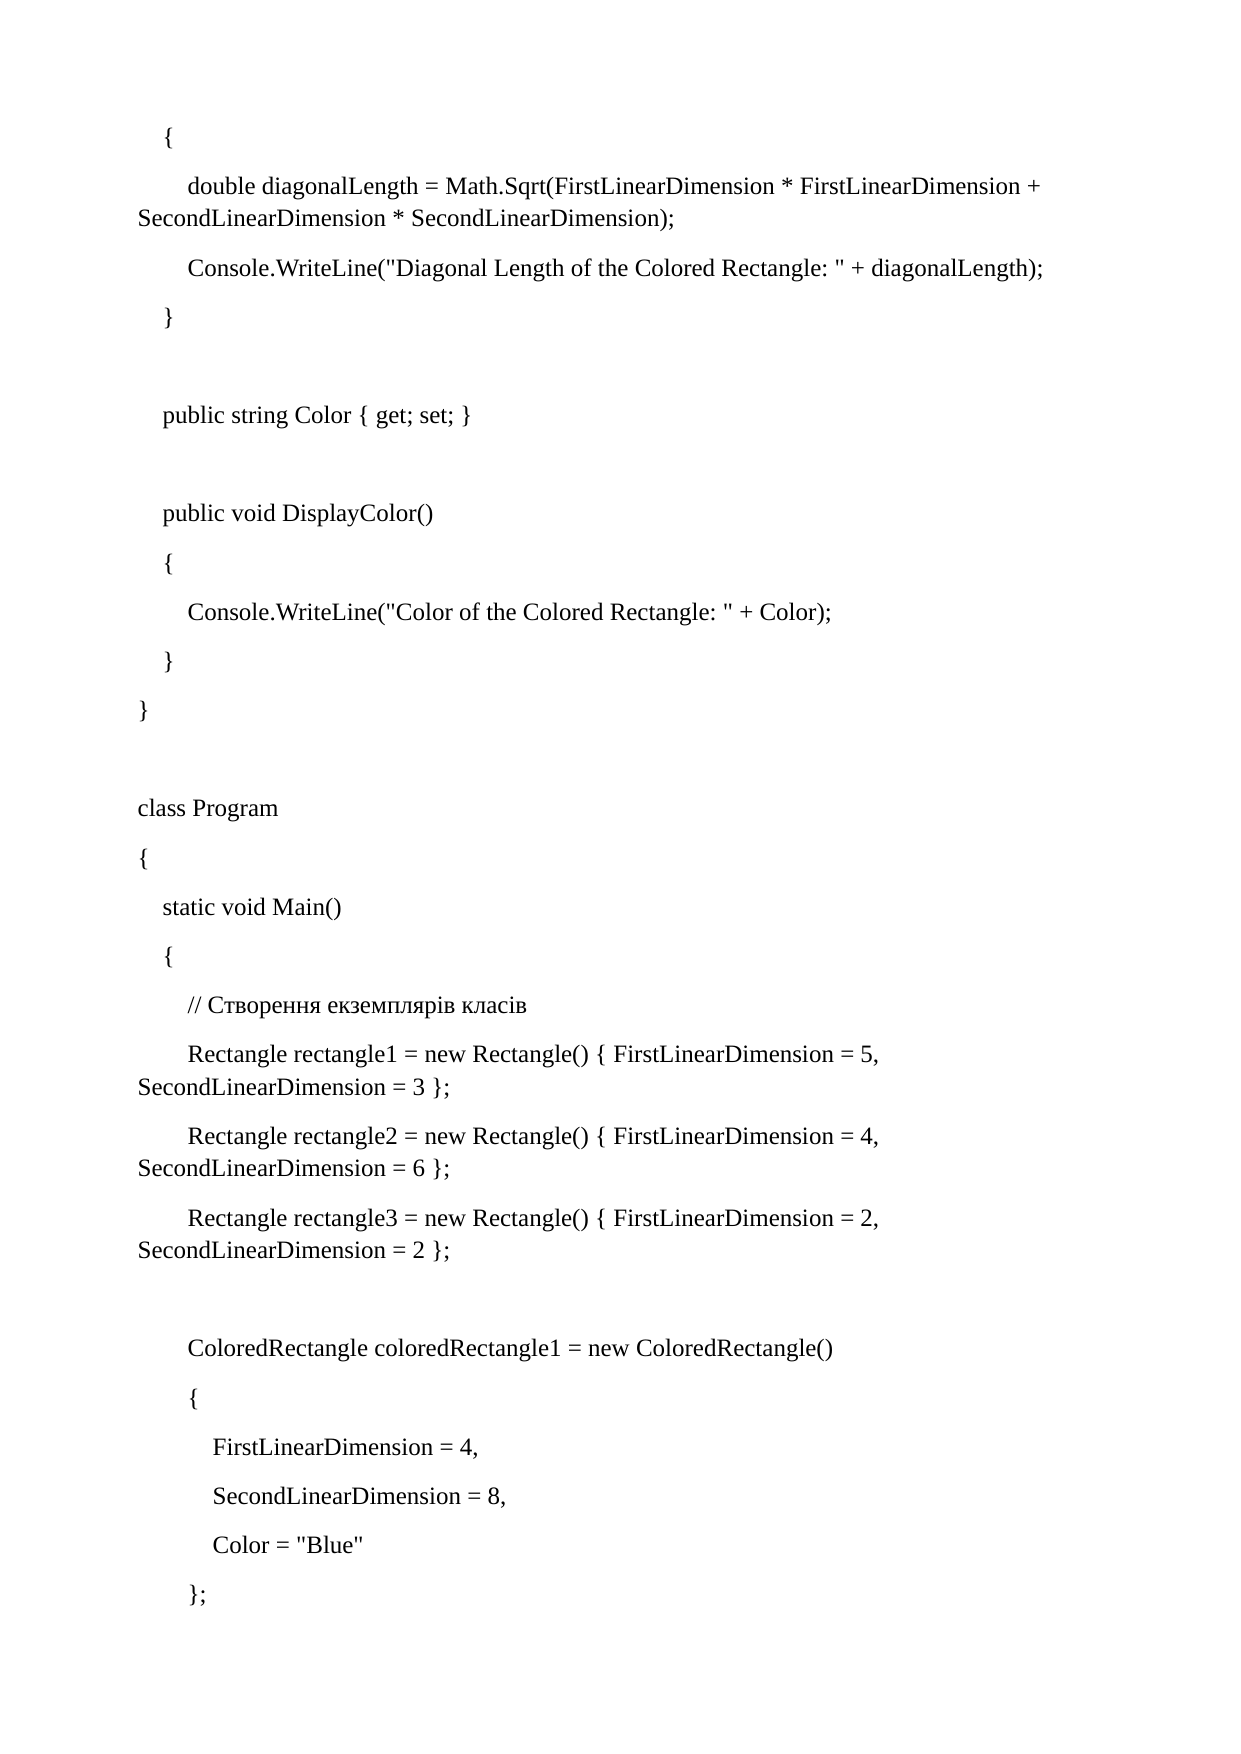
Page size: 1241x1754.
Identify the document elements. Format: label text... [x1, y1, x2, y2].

text public void DisplayColor() [137, 495, 1112, 527]
text } [137, 298, 1112, 331]
text SecondLinearDimension = 8, [137, 1477, 1112, 1510]
text Rectangle rectangle3 = new Rectangle() { FirstLinearDimension = 2, SecondLinearDimension = 2 }; [137, 1199, 1112, 1264]
text Console.WriteLine("Color of the Colored Rectangle: " + Color); [137, 593, 1112, 626]
text FirstLinearDimension = 4, [137, 1428, 1112, 1461]
text { [137, 118, 1112, 151]
text // Створення екземплярів класів [137, 986, 1112, 1019]
text } [137, 642, 1112, 675]
text { [137, 839, 1112, 871]
text double diagonalLength = Math.Sqrt(FirstLinearDimension * FirstLinearDimension + SecondLinearDimension * SecondLinearDimension); [137, 167, 1112, 232]
text Console.WriteLine("Diagonal Length of the Colored Rectangle: " + diagonalLength); [137, 249, 1112, 281]
text ColoredRectangle coloredRectangle1 = new ColoredRectangle() [137, 1330, 1112, 1362]
text }; [137, 1576, 1112, 1608]
text { [137, 1379, 1112, 1411]
text class Program [137, 790, 1112, 822]
text static void Main() [137, 888, 1112, 921]
text { [137, 544, 1112, 576]
text { [137, 937, 1112, 970]
text Color = "Blue" [137, 1526, 1112, 1559]
text Rectangle rectangle2 = new Rectangle() { FirstLinearDimension = 4, SecondLinearDimension = 6 }; [137, 1117, 1112, 1182]
text public string Color { get; set; } [137, 396, 1112, 429]
text Rectangle rectangle1 = new Rectangle() { FirstLinearDimension = 5, SecondLinearDimension = 3 }; [137, 1036, 1112, 1101]
text } [137, 691, 1112, 724]
